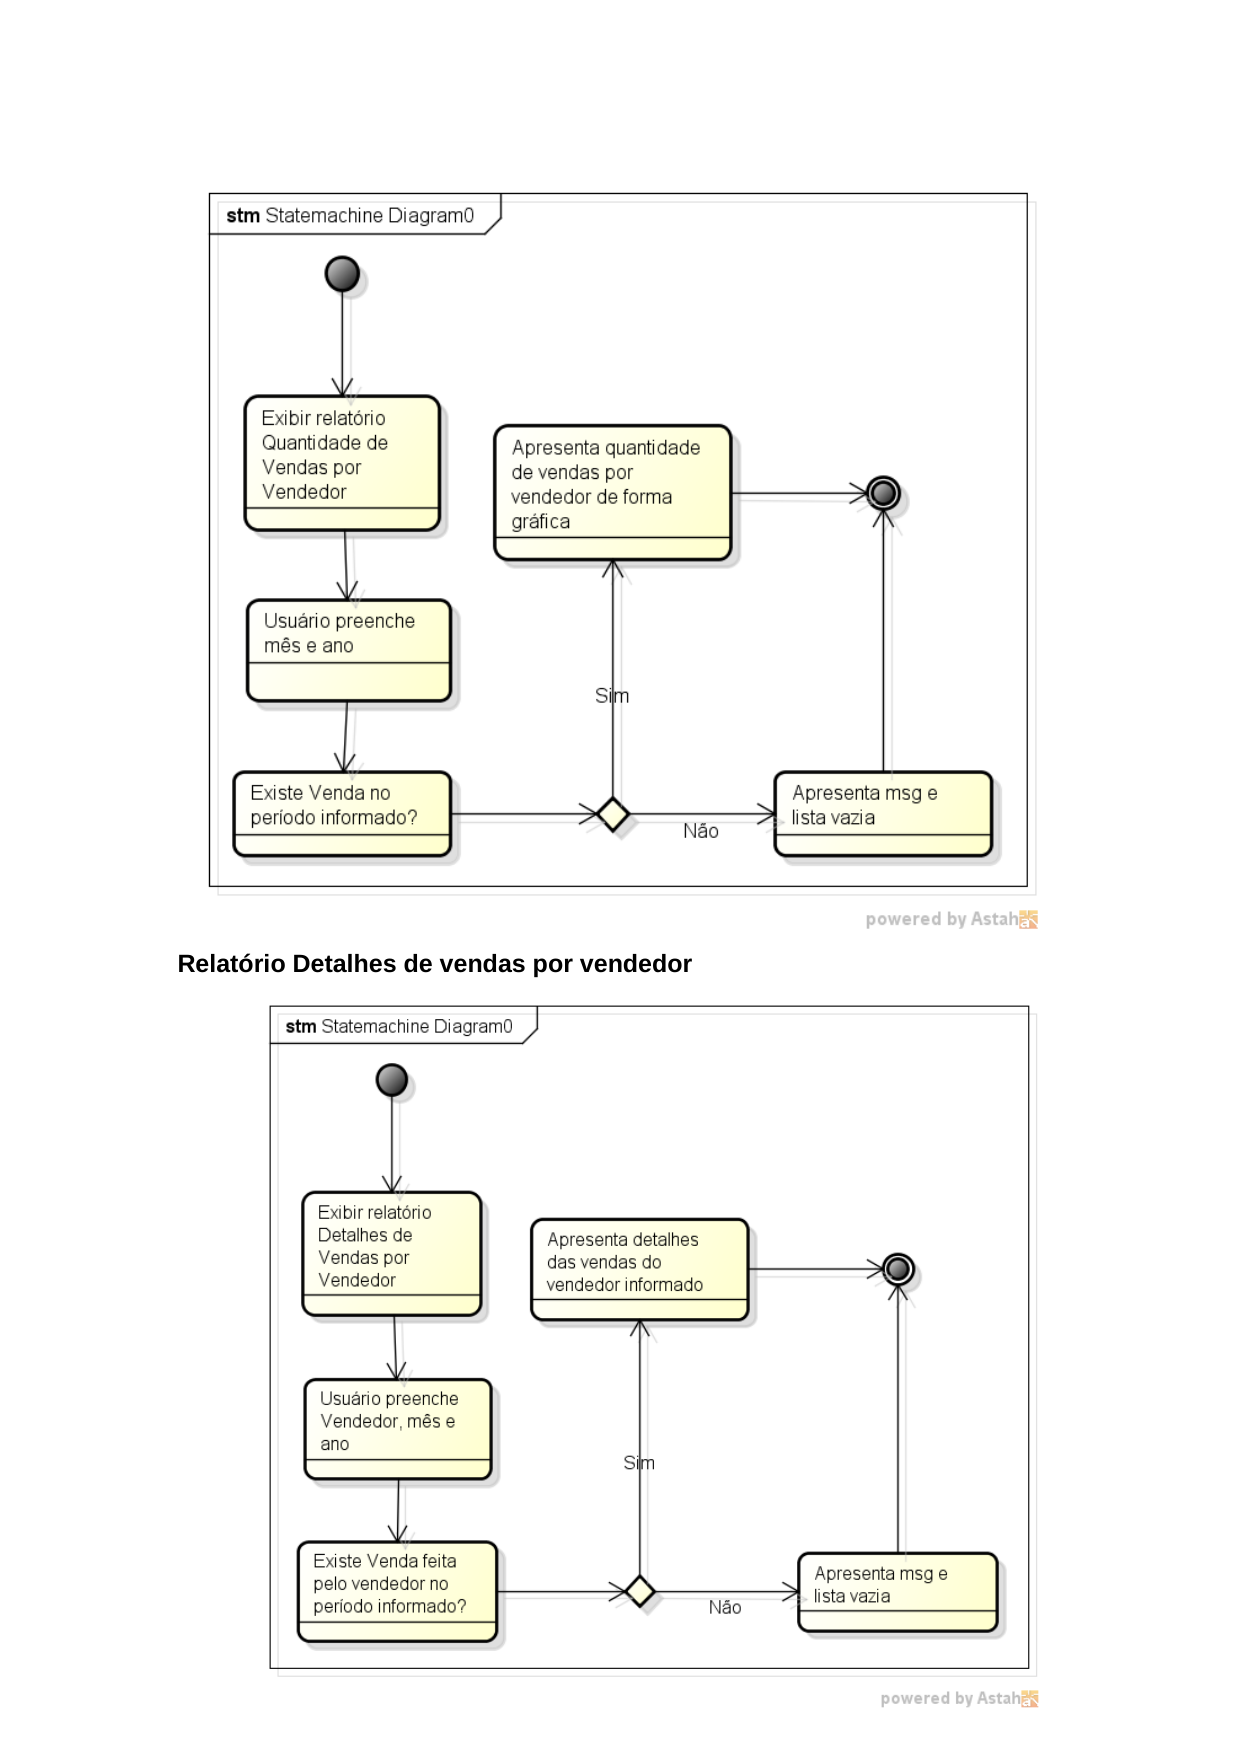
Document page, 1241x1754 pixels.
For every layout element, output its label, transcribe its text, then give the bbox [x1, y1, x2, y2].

picture [255, 992, 1044, 1713]
subtitle Relatório Detalhes de vendas por vendedor [177, 741, 1122, 978]
picture [193, 177, 1044, 935]
